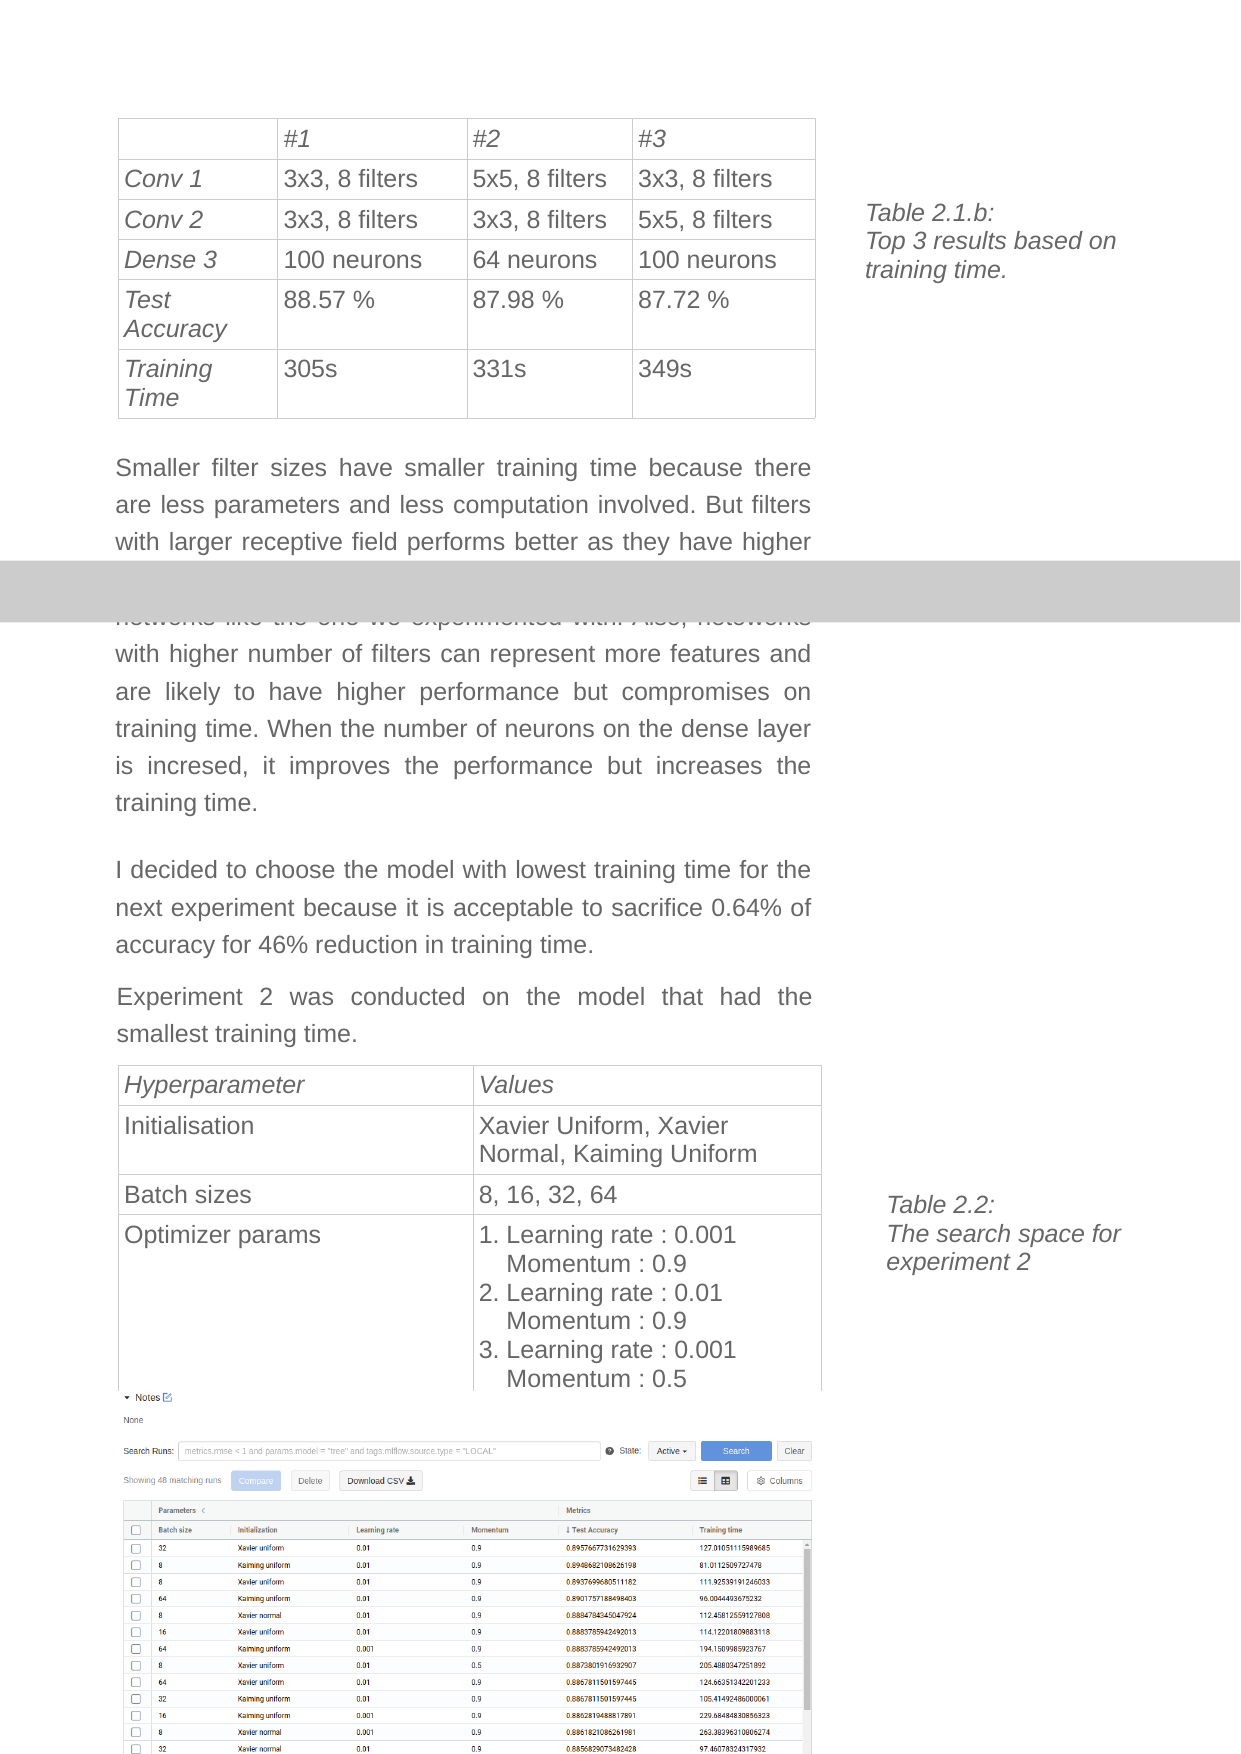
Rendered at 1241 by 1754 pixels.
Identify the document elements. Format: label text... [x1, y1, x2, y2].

table_header Hyperparameter [119, 1066, 473, 1105]
table_cell 1. Learning rate : 0.001 Momentum : 0.9 2. Learning rate : 0.01 Momentum : 0.9 3. Learning rate : 0.001 Momentum : 0.5 4. Learning rate : 0.01 Momentum : 0.5 [474, 1215, 821, 1391]
table_header #3 [633, 119, 815, 158]
table_header #1 [278, 119, 467, 158]
table_cell 87.72 % [633, 280, 815, 348]
table_cell Dense 3 [119, 240, 277, 279]
table_cell 100 neurons [633, 240, 815, 279]
table_cell 5x5, 8 filters [633, 200, 815, 239]
table_cell 64 neurons [468, 240, 632, 279]
table_header Values [474, 1066, 821, 1105]
table_cell 3x3, 8 filters [633, 160, 815, 199]
table_cell 3x3, 8 filters [468, 200, 632, 239]
table_cell Conv 2 [119, 200, 277, 239]
table_cell 305s [278, 350, 467, 417]
table_cell Initialisation [119, 1106, 473, 1174]
table_cell Conv 1 [119, 160, 277, 199]
table_cell 88.57 % [278, 280, 467, 348]
table_header #2 [468, 119, 632, 158]
table_cell Batch sizes [119, 1175, 473, 1214]
table_cell Xavier Uniform, Xavier Normal, Kaiming Uniform [474, 1106, 821, 1174]
table_cell Test Accuracy [119, 280, 277, 348]
table_cell 331s [468, 350, 632, 417]
table_cell 3x3, 8 filters [278, 160, 467, 199]
table_header [119, 119, 277, 158]
table_cell Training Time [119, 350, 277, 417]
table_cell 5x5, 8 filters [468, 160, 632, 199]
table_cell 87.98 % [468, 280, 632, 348]
table_cell 8, 16, 32, 64 [474, 1175, 821, 1214]
table_cell 100 neurons [278, 240, 467, 279]
table_cell 349s [633, 350, 815, 417]
picture [97, 1391, 832, 1754]
table_cell Optimizer params [119, 1215, 473, 1391]
table_cell 3x3, 8 filters [278, 200, 467, 239]
